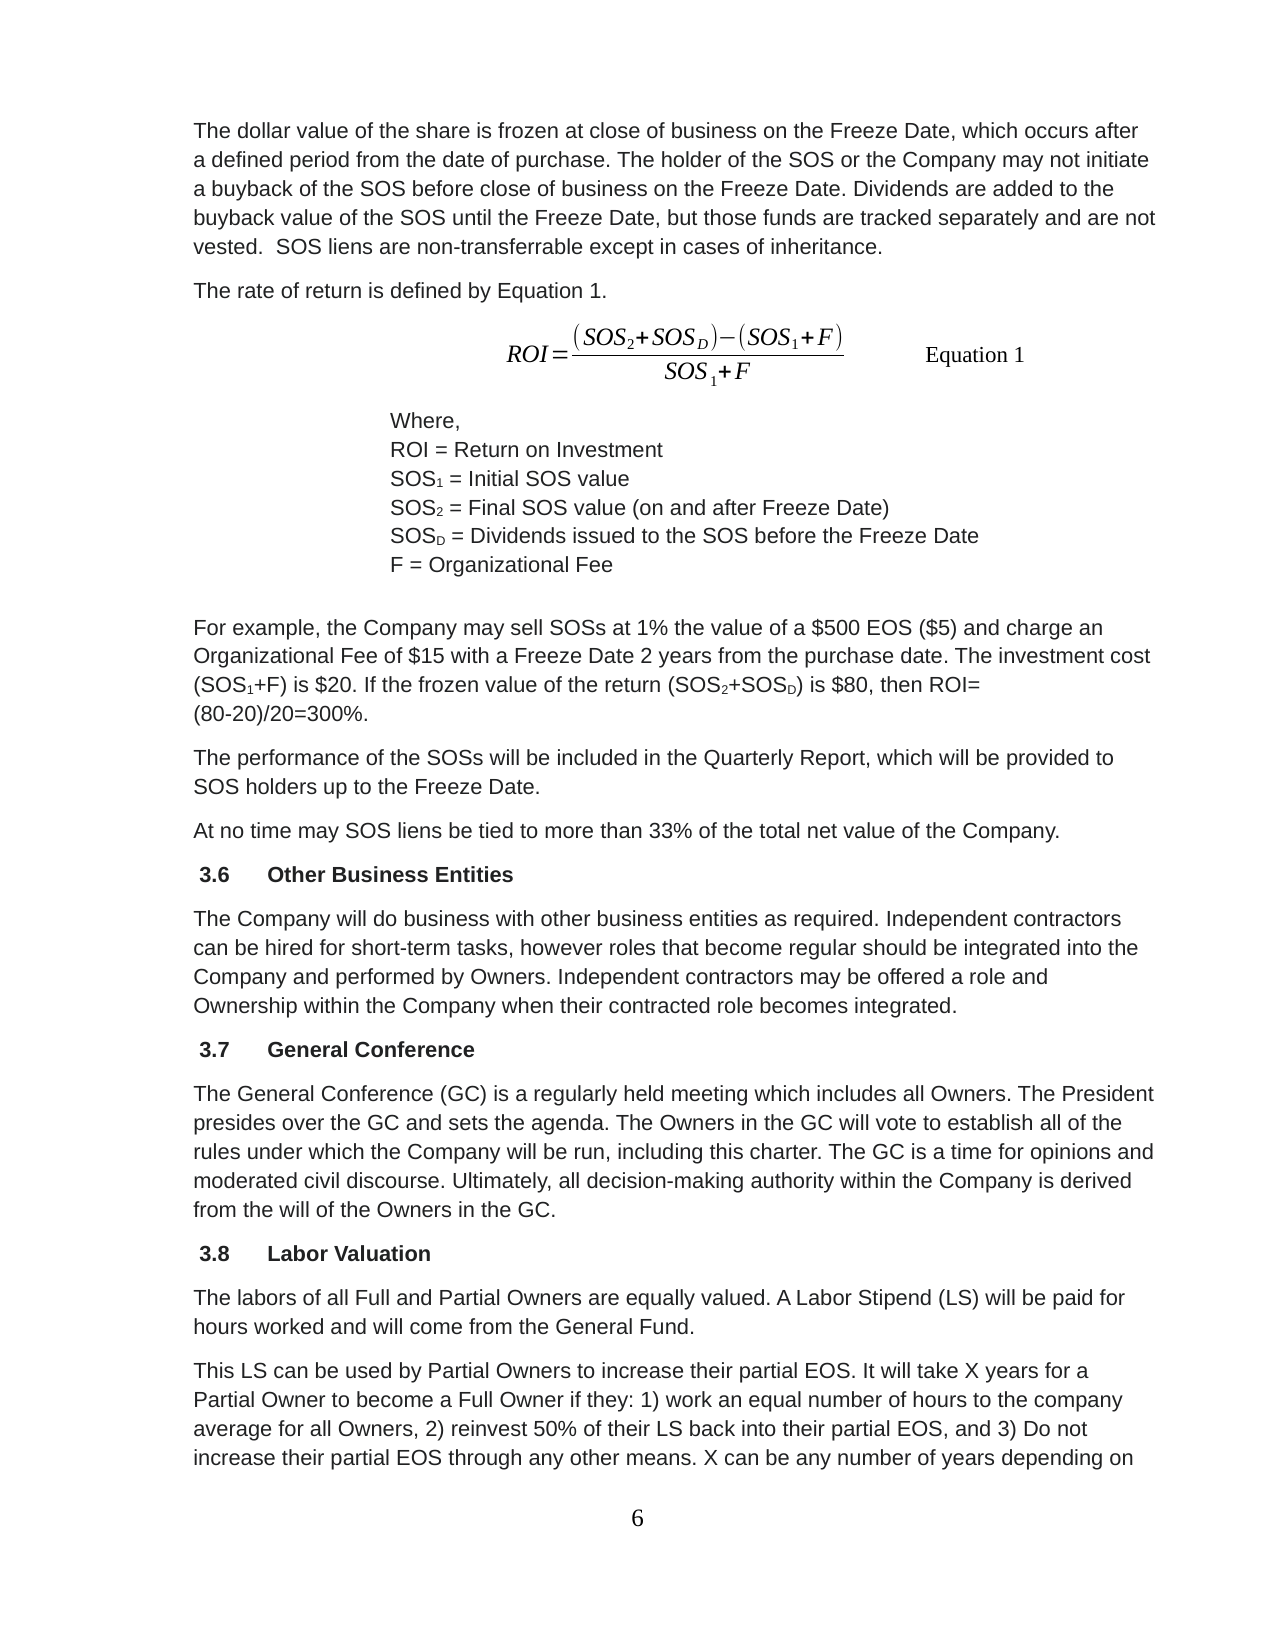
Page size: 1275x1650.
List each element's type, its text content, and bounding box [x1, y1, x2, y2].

list Where, [390, 408, 1157, 433]
list This LS can be used by Partial Owners to increase their partial EOS. It will take X years for a Partial Owner to become a Full Owner if they: 1) work an equal number of hours to the company average for all Owners, 2) reinvest 50% of their LS back into their partial EOS, and 3) Do not increase their partial EOS through any other means. X can be any number of years depending on [156, 1357, 1157, 1469]
list ROI = Return on Investment [390, 437, 1157, 462]
list The Company will do business with other business entities as required. Independent contractors can be hired for short-term tasks, however roles that become regular should be integrated into the Company and performed by Owners. Independent contractors may be offered a role and Ownership within the Company when their contracted role becomes integrated. [193, 906, 1157, 1018]
list F = Organizational Fee [390, 552, 1157, 578]
list At no time may SOS liens be tied to more than 33% of the total net value of the Company. [193, 818, 1157, 843]
list SOS1 = Initial SOS value [390, 466, 1157, 491]
list The performance of the SOSs will be included in the Quarterly Report, which will be provided to SOS holders up to the Freeze Date. [193, 745, 1157, 799]
subtitle General Conference [193, 1037, 1157, 1062]
subtitle Other Business Entities [193, 862, 1157, 887]
list SOS2 = Final SOS value (on and after Freeze Date) [390, 494, 1157, 520]
list SOSD = Dividends issued to the SOS before the Freeze Date [390, 523, 1157, 549]
list The labors of all Full and Partial Owners are equally valued. A Labor Stipend (LS) will be paid for hours worked and will come from the General Fund. [156, 1284, 1157, 1339]
subtitle Labor Valuation [193, 1241, 1157, 1266]
list The dollar value of the share is frozen at close of business on the Freeze Date, which occurs after a defined period from the date of purchase. The holder of the SOS or the Company may not initiate a buyback of the SOS before close of business on the Freeze Date. Dividends are added to the buyback value of the SOS until the Freeze Date, but those funds are tracked separately and are not vested. SOS liens are non-transferrable except in cases of inheritance. [193, 118, 1157, 259]
list The rate of return is defined by Equation 1. [193, 278, 1157, 303]
text The General Conference (GC) is a regularly held meeting which includes all Owners. The President presides over the GC and sets the agenda. The Owners in the GC will vote to establish all of the rules under which the Company will be run, including this charter. The GC is a time for opinions and moderated civil discourse. Ultimately, all decision-making authority within the Company is derived from the will of the Owners in the GC. [193, 1081, 1157, 1222]
list For example, the Company may sell SOSs at 1% the value of a $500 EOS ($5) and charge an Organizational Fee of $15 with a Freeze Date 2 years from the purchase date. The investment cost (SOS1+F) is $20. If the frozen value of the return (SOS2+SOSD) is $80, then ROI= (80-20)/20=300%. [193, 614, 1157, 726]
